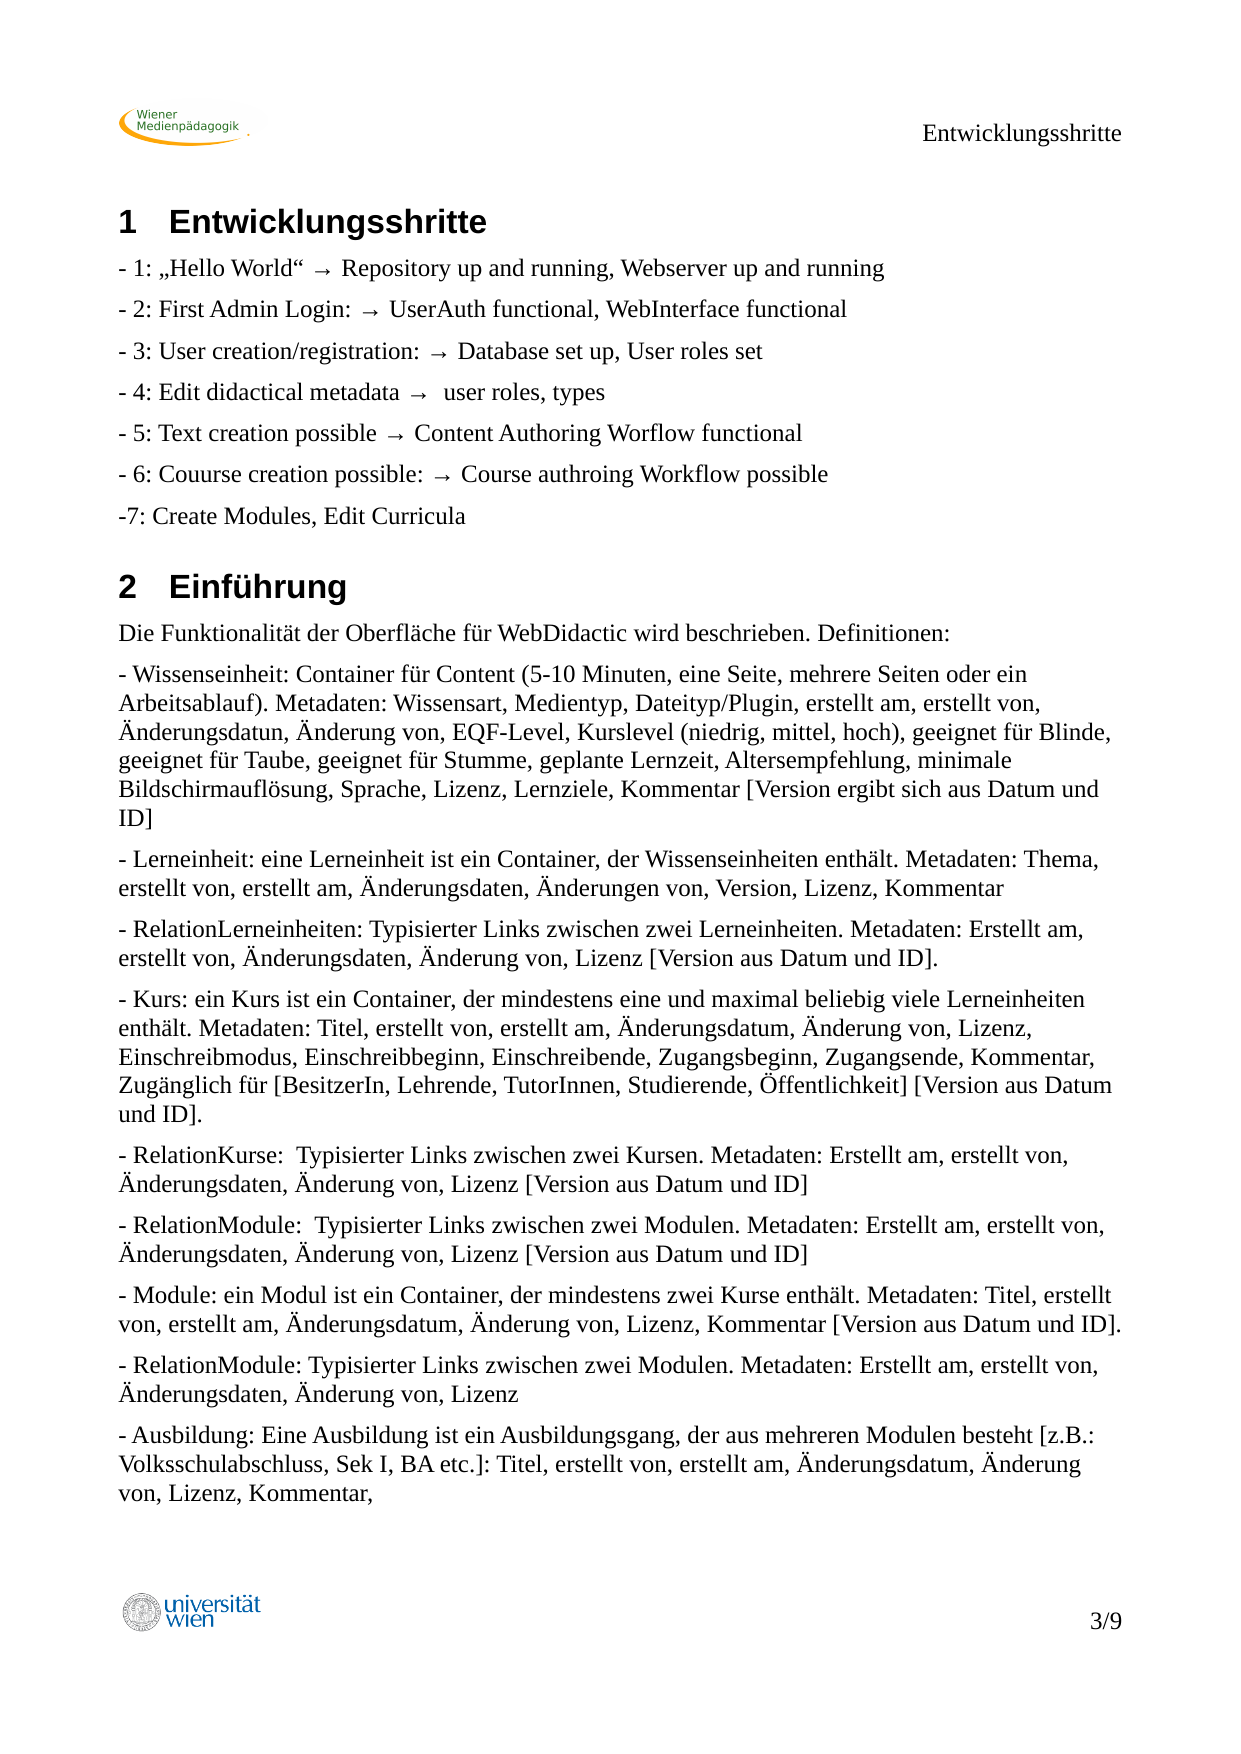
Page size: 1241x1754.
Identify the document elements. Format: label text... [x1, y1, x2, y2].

text - 6: Couurse creation possible: → Course authroing Workflow possible [118, 459, 1122, 488]
text - RelationKurse: Typisierter Links zwischen zwei Kursen. Metadaten: Erstellt am, erstellt von, Änderungsdaten, Änderung von, Lizenz [Version aus Datum und ID] [118, 1141, 1122, 1198]
text - Wissenseinheit: Container für Content (5-10 Minuten, eine Seite, mehrere Seiten oder ein Arbeitsablauf). Metadaten: Wissensart, Medientyp, Dateityp/Plugin, erstellt am, erstellt von, Änderungsdatun, Änderung von, EQF-Level, Kurslevel (niedrig, mittel, hoch), geeignet für Blinde, geeignet für Taube, geeignet für Stumme, geplante Lernzeit, Altersempfehlung, minimale Bildschirmauflösung, Sprache, Lizenz, Lernziele, Kommentar [Version ergibt sich aus Datum und ID] [118, 659, 1122, 832]
text - 4: Edit didactical metadata → user roles, types [118, 377, 1122, 406]
text - RelationLerneinheiten: Typisierter Links zwischen zwei Lerneinheiten. Metadaten: Erstellt am, erstellt von, Änderungsdaten, Änderung von, Lizenz [Version aus Datum und ID]. [118, 914, 1122, 972]
text - Kurs: ein Kurs ist ein Container, der mindestens eine und maximal beliebig viele Lerneinheiten enthält. Metadaten: Titel, erstellt von, erstellt am, Änderungsdatum, Änderung von, Lizenz, Einschreibmodus, Einschreibbeginn, Einschreibende, Zugangsbeginn, Zugangsende, Kommentar, Zugänglich für [BesitzerIn, Lehrende, TutorInnen, Studierende, Öffentlichkeit] [Version aus Datum und ID]. [118, 984, 1122, 1128]
text - RelationModule: Typisierter Links zwischen zwei Modulen. Metadaten: Erstellt am, erstellt von, Änderungsdaten, Änderung von, Lizenz [Version aus Datum und ID] [118, 1211, 1122, 1268]
text - 1: „Hello World“ → Repository up and running, Webserver up and running [118, 253, 1122, 282]
text - 5: Text creation possible → Content Authoring Worflow functional [118, 418, 1122, 447]
text Die Funktionalität der Oberfläche für WebDidactic wird beschrieben. Definitionen: [118, 618, 1122, 647]
text - 3: User creation/registration: → Database set up, User roles set [118, 336, 1122, 364]
picture [119, 98, 269, 146]
text - 2: First Admin Login: → UserAuth functional, WebInterface functional [118, 294, 1122, 323]
picture [121, 1591, 262, 1633]
subtitle Entwicklungsshritte [118, 202, 1122, 241]
subtitle Einführung [118, 567, 1122, 606]
text - RelationModule: Typisierter Links zwischen zwei Modulen. Metadaten: Erstellt am, erstellt von, Änderungsdaten, Änderung von, Lizenz [118, 1351, 1122, 1408]
text - Ausbildung: Eine Ausbildung ist ein Ausbildungsgang, der aus mehreren Modulen besteht [z.B.: Volksschulabschluss, Sek I, BA etc.]: Titel, erstellt von, erstellt am, Änderungsdatum, Änderung von, Lizenz, Kommentar, [118, 1421, 1122, 1507]
text - Lerneinheit: eine Lerneinheit ist ein Container, der Wissenseinheiten enthält. Metadaten: Thema, erstellt von, erstellt am, Änderungsdaten, Änderungen von, Version, Lizenz, Kommentar [118, 844, 1122, 902]
text -7: Create Modules, Edit Curricula [118, 501, 1122, 529]
text - Module: ein Modul ist ein Container, der mindestens zwei Kurse enthält. Metadaten: Titel, erstellt von, erstellt am, Änderungsdatum, Änderung von, Lizenz, Kommentar [Version aus Datum und ID]. [118, 1281, 1122, 1338]
